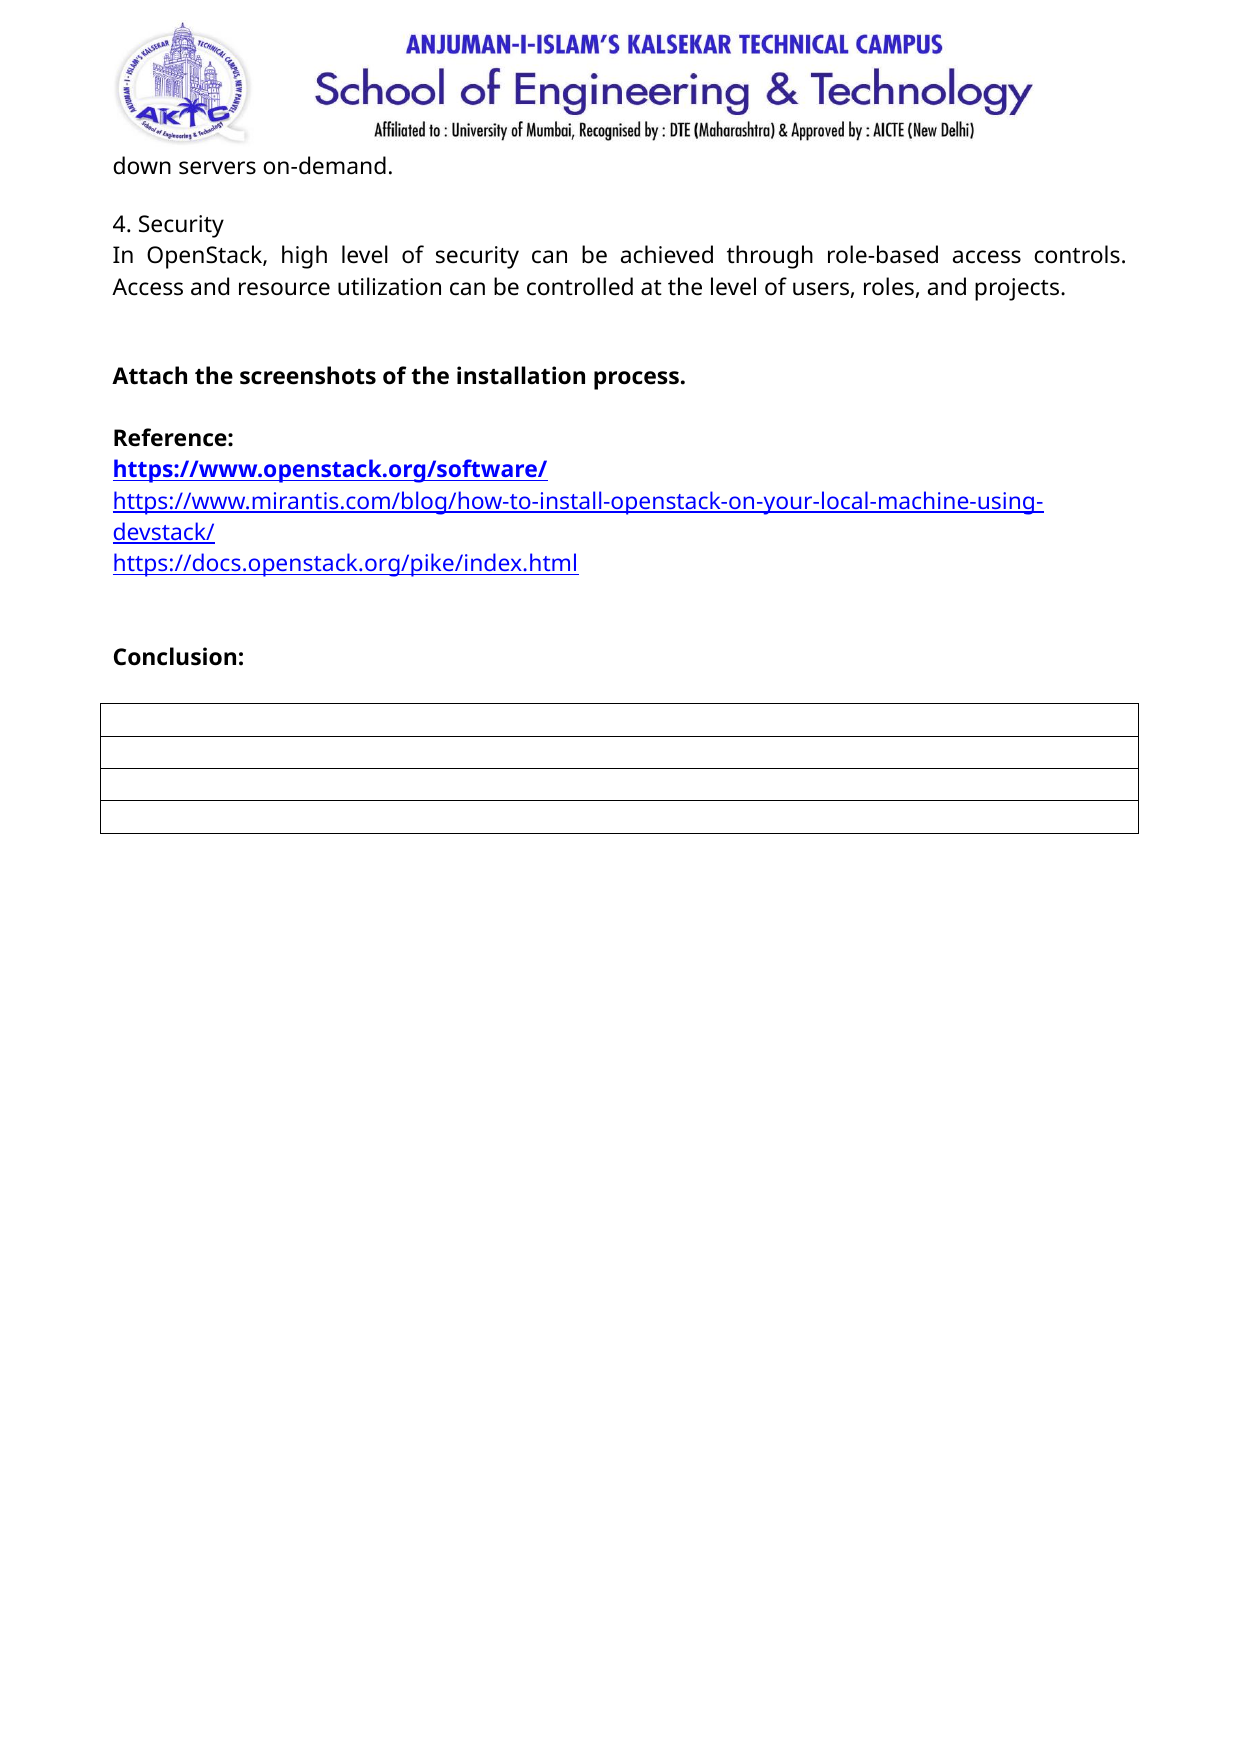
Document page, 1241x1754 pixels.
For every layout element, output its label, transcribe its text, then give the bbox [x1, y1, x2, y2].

text In OpenStack, high level of security can be achieved through role-based access controls. Access and resource utilization can be controlled at the level of users, roles, and projects. [112, 239, 1128, 302]
table_cell [101, 769, 1138, 800]
table_header [101, 704, 1138, 736]
text Reference: [112, 422, 1128, 453]
text down servers on-demand. [112, 150, 1128, 181]
text https://www.openstack.org/software/ [112, 453, 1128, 484]
text Conclusion: [112, 641, 1128, 672]
table_cell [101, 801, 1138, 832]
text Attach the screenshots of the installation process. [112, 359, 1128, 391]
text https://docs.openstack.org/pike/index.html [112, 547, 1128, 578]
text 4. Security [112, 208, 1128, 239]
text https://www.mirantis.com/blog/how-to-install-openstack-on-your-local-machine-using-devstack/ [112, 484, 1128, 547]
table_cell [101, 737, 1138, 768]
